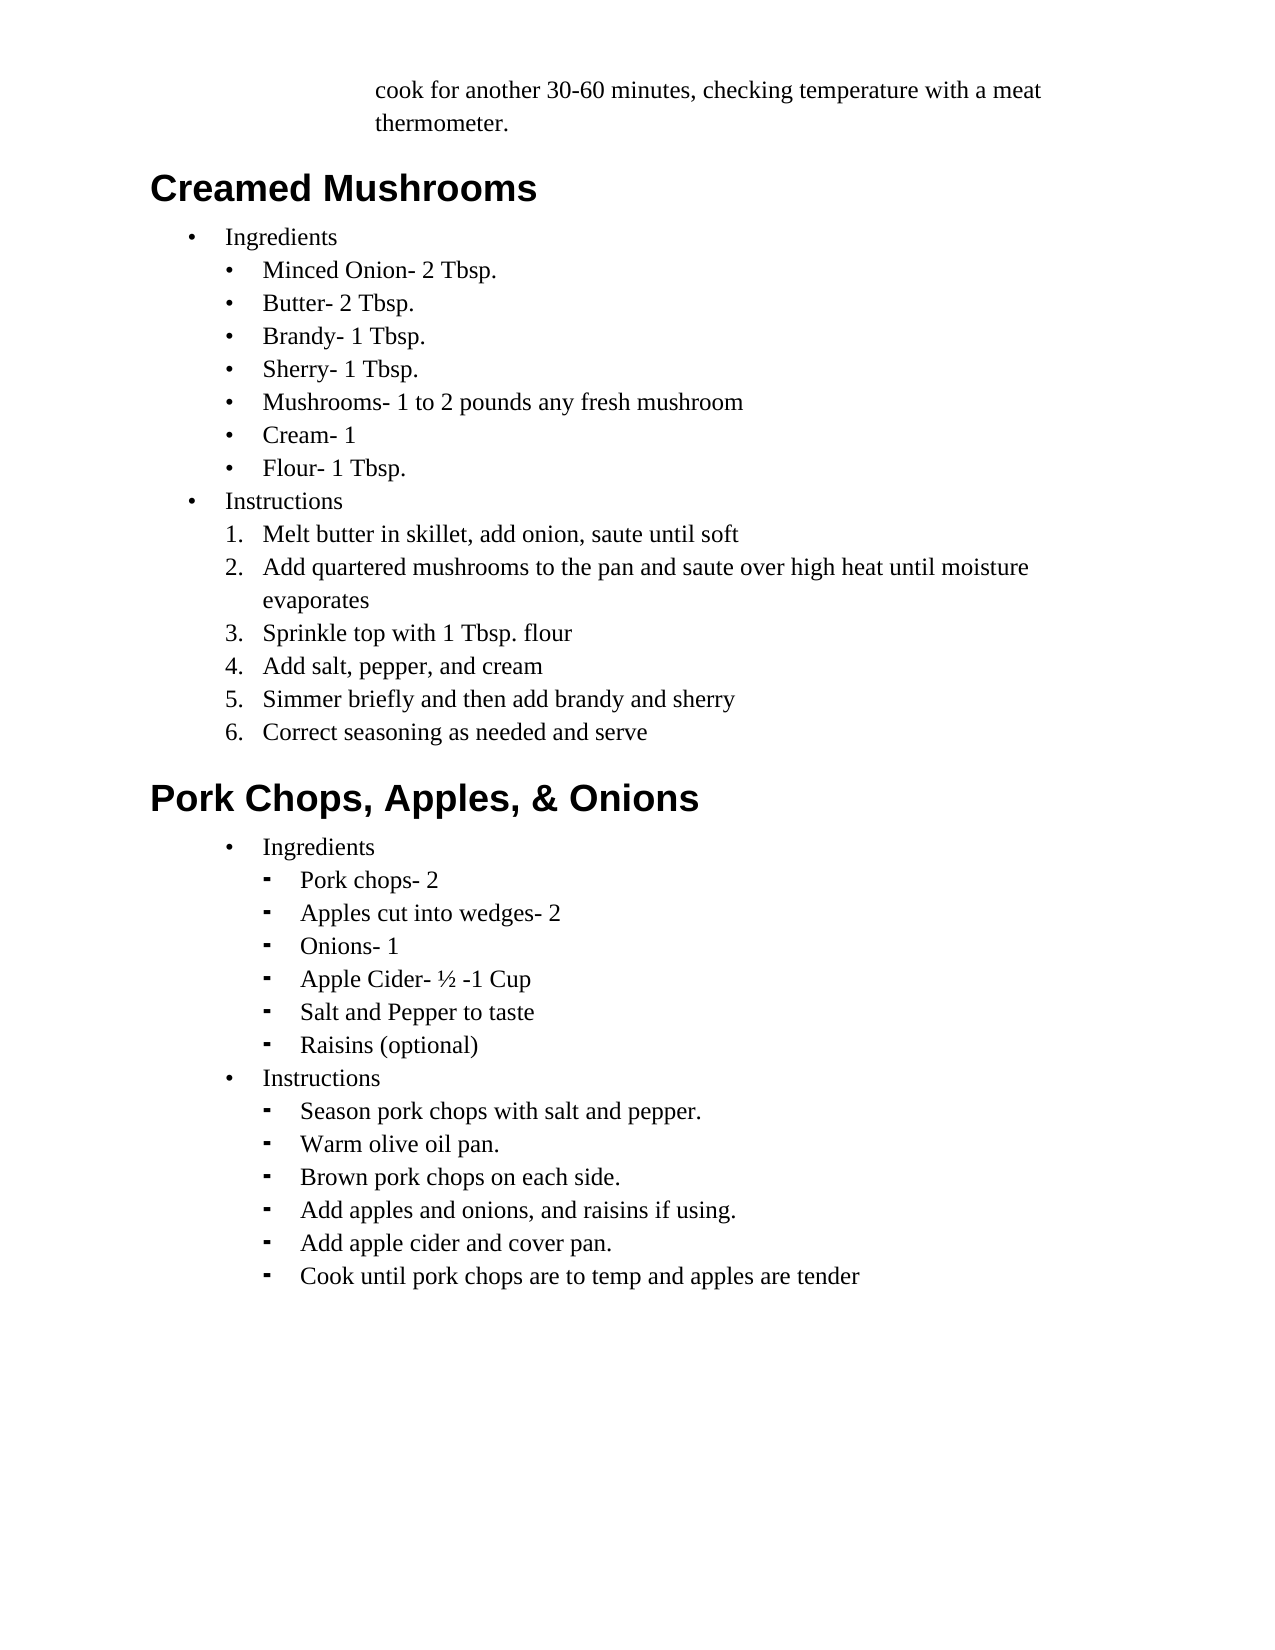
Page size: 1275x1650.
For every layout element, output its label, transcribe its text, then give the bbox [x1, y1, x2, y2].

list Sprinkle top with 1 Tbsp. flour [225, 618, 1125, 647]
list Sherry- 1 Tbsp. [225, 354, 1125, 383]
list Onions- 1 [262, 931, 1125, 959]
list Butter- 2 Tbsp. [225, 288, 1125, 317]
list Ingredients [187, 222, 1125, 251]
list Ingredients [225, 832, 1125, 860]
list Pork chops- 2 [262, 865, 1125, 893]
list Apples cut into wedges- 2 [262, 898, 1125, 926]
list Cook until pork chops are to temp and apples are tender [262, 1261, 1125, 1290]
list Add salt, pepper, and cream [225, 651, 1125, 680]
list Mushrooms- 1 to 2 pounds any fresh mushroom [225, 387, 1125, 416]
list Brown pork chops on each side. [262, 1162, 1125, 1191]
list Cream- 1 [225, 420, 1125, 449]
list Add apples and onions, and raisins if using. [262, 1195, 1125, 1224]
subtitle Pork Chops, Apples, & Onions [150, 776, 1125, 819]
list Warm olive oil pan. [262, 1129, 1125, 1158]
list Minced Onion- 2 Tbsp. [225, 255, 1125, 284]
subtitle Creamed Mushrooms [150, 166, 1125, 210]
list Correct seasoning as needed and serve [225, 717, 1125, 746]
list Add quartered mushrooms to the pan and saute over high heat until moisture evaporates [225, 552, 1125, 614]
list Simmer briefly and then add brandy and sherry [225, 684, 1125, 713]
list Add apple cider and cover pan. [262, 1228, 1125, 1257]
list Brandy- 1 Tbsp. [225, 321, 1125, 350]
list Raisins (optional) [262, 1030, 1125, 1058]
list Instructions [187, 486, 1125, 515]
list Apple Cider- ½ -1 Cup [262, 964, 1125, 992]
list Salt and Pepper to taste [262, 997, 1125, 1026]
list cook for another 30-60 minutes, checking temperature with a meat thermometer. [262, 75, 1125, 137]
list Instructions [225, 1063, 1125, 1092]
list Season pork chops with salt and pepper. [262, 1096, 1125, 1124]
list Melt butter in skillet, add onion, saute until soft [225, 519, 1125, 548]
list Flour- 1 Tbsp. [225, 453, 1125, 482]
